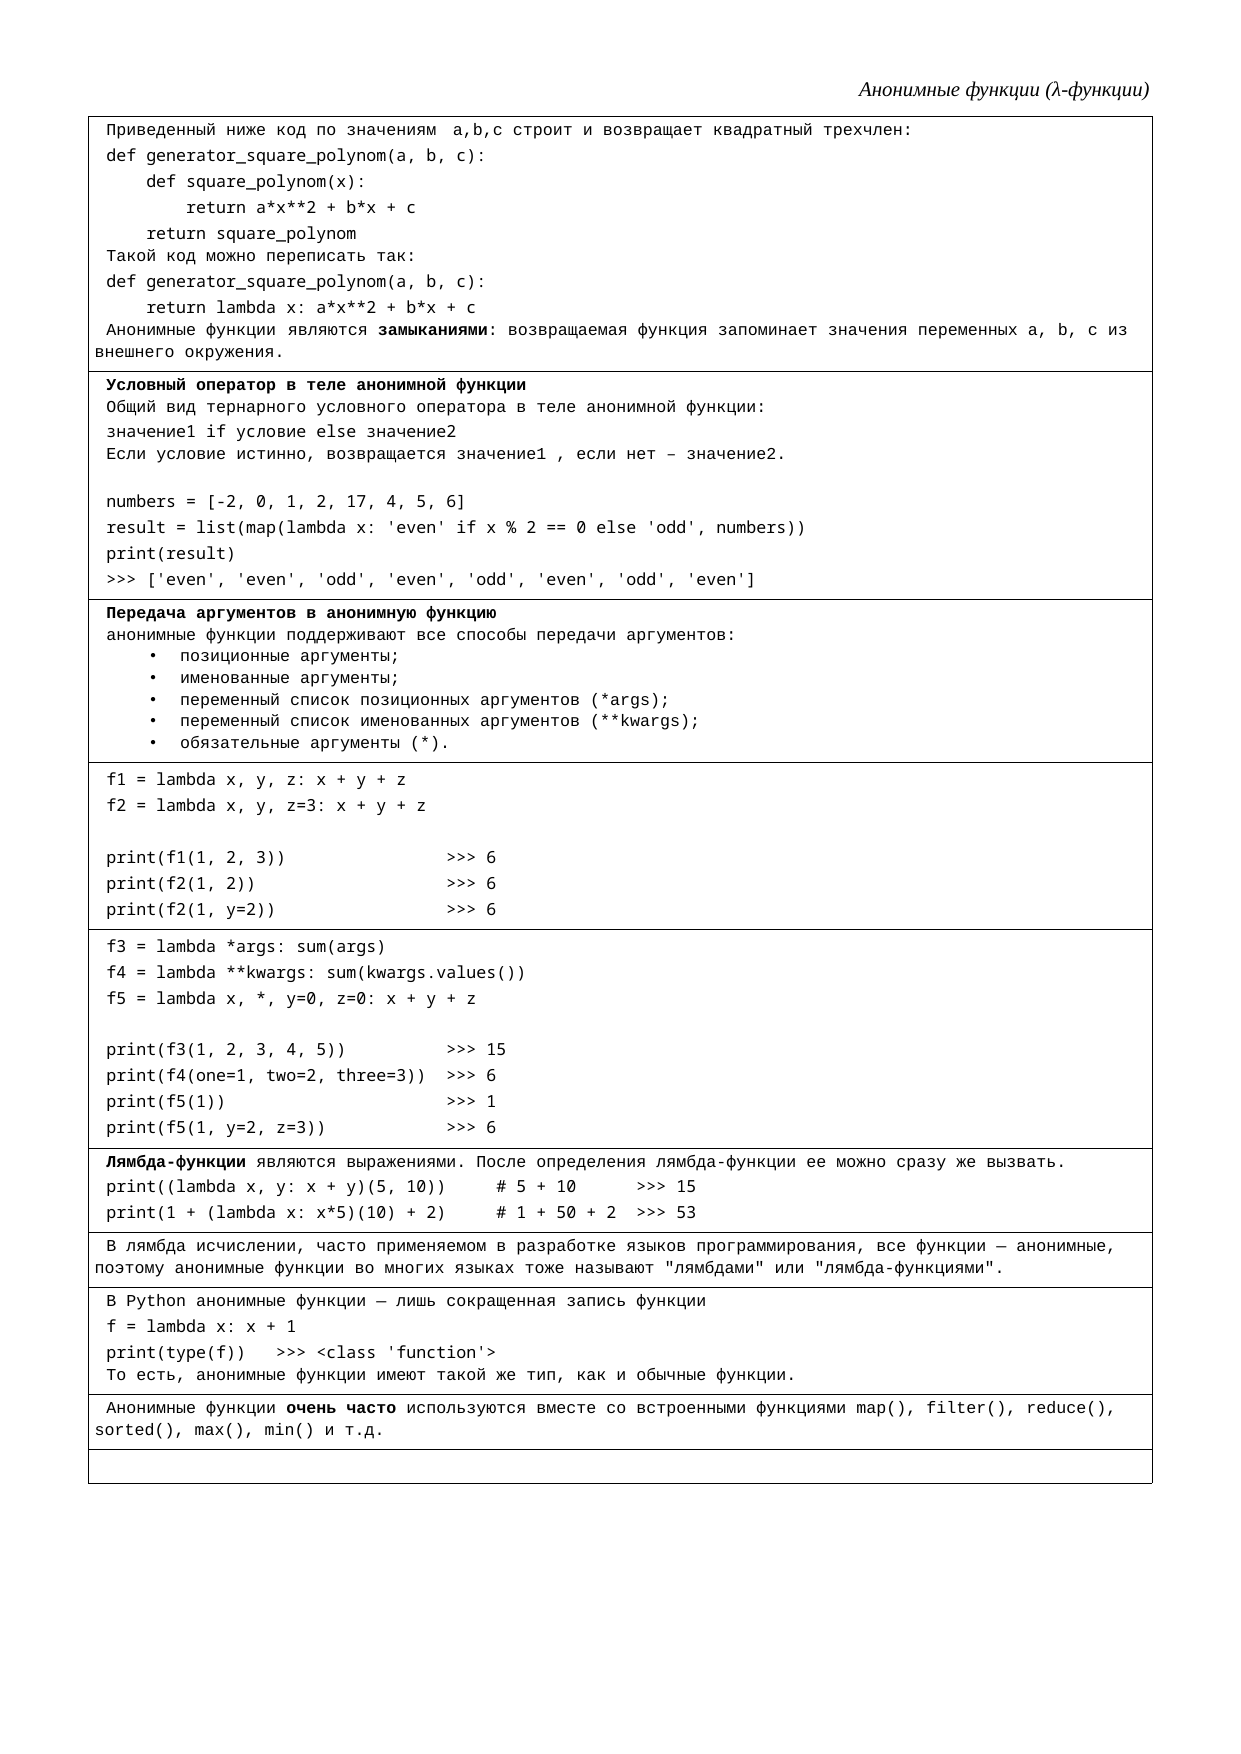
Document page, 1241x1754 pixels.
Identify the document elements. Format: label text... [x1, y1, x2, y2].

table_cell Приведенный ниже код по значениям a,b,c строит и возвращает квадратный трехчлен: def generator_square_polynom(a, b, c): def square_polynom(x): return a*x**2 + b*x + c return square_polynom Такой код можно переписать так: def generator_square_polynom(a, b, c): return lambda x: a*x**2 + b*x + c Анонимные функции являются замыканиями: возвращаемая функция запоминает значения переменных a, b, c из внешнего окружения. [89, 117, 1152, 371]
table_cell Передача аргументов в анонимную функцию анонимные функции поддерживают все способы передачи аргументов: позиционные аргументы; именованные аргументы; переменный список позиционных аргументов (*args); переменный список именованных аргументов (**kwargs); обязательные аргументы (*). [89, 600, 1152, 762]
table_cell В лямбда исчислении, часто применяемом в разработке языков программирования, все функции — анонимные, поэтому анонимные функции во многих языках тоже называют "лямбдами" или "лямбда-функциями". [89, 1233, 1152, 1287]
table_cell Анонимные функции очень часто используются вместе со встроенными функциями map(), filter(), reduce(), sorted(), max(), min() и т.д. [89, 1395, 1152, 1449]
table_cell В Python анонимные функции — лишь сокращенная запись функции f = lambda x: x + 1 print(type(f)) >>> <class 'function'> То есть, анонимные функции имеют такой же тип, как и обычные функции. [89, 1288, 1152, 1394]
table_cell [89, 1450, 1152, 1483]
table_cell f3 = lambda *args: sum(args) f4 = lambda **kwargs: sum(kwargs.values()) f5 = lambda x, *, y=0, z=0: x + y + z print(f3(1, 2, 3, 4, 5)) >>> 15 print(f4(one=1, two=2, three=3)) >>> 6 print(f5(1)) >>> 1 print(f5(1, y=2, z=3)) >>> 6 [89, 930, 1152, 1147]
table_cell Условный оператор в теле анонимной функции Общий вид тернарного условного оператора в теле анонимной функции: значение1 if условие else значение2 Если условие истинно, возвращается значение1 , если нет – значение2. numbers = [-2, 0, 1, 2, 17, 4, 5, 6] result = list(map(lambda x: 'even' if x % 2 == 0 else 'odd', numbers)) print(result) >>> ['even', 'even', 'odd', 'even', 'odd', 'even', 'odd', 'even'] [89, 372, 1152, 598]
table_cell Лямбда-функции являются выражениями. После определения лямбда-функции ее можно сразу же вызвать. print((lambda х, у: х + у)(5, 10)) # 5 + 10 >>> 15 print(1 + (lambda x: x*5)(10) + 2) # 1 + 50 + 2 >>> 53 [89, 1149, 1152, 1232]
table_cell f1 = lambda x, y, z: x + y + z f2 = lambda x, y, z=3: x + y + z print(f1(1, 2, 3)) >>> 6 print(f2(1, 2)) >>> 6 print(f2(1, y=2)) >>> 6 [89, 763, 1152, 928]
